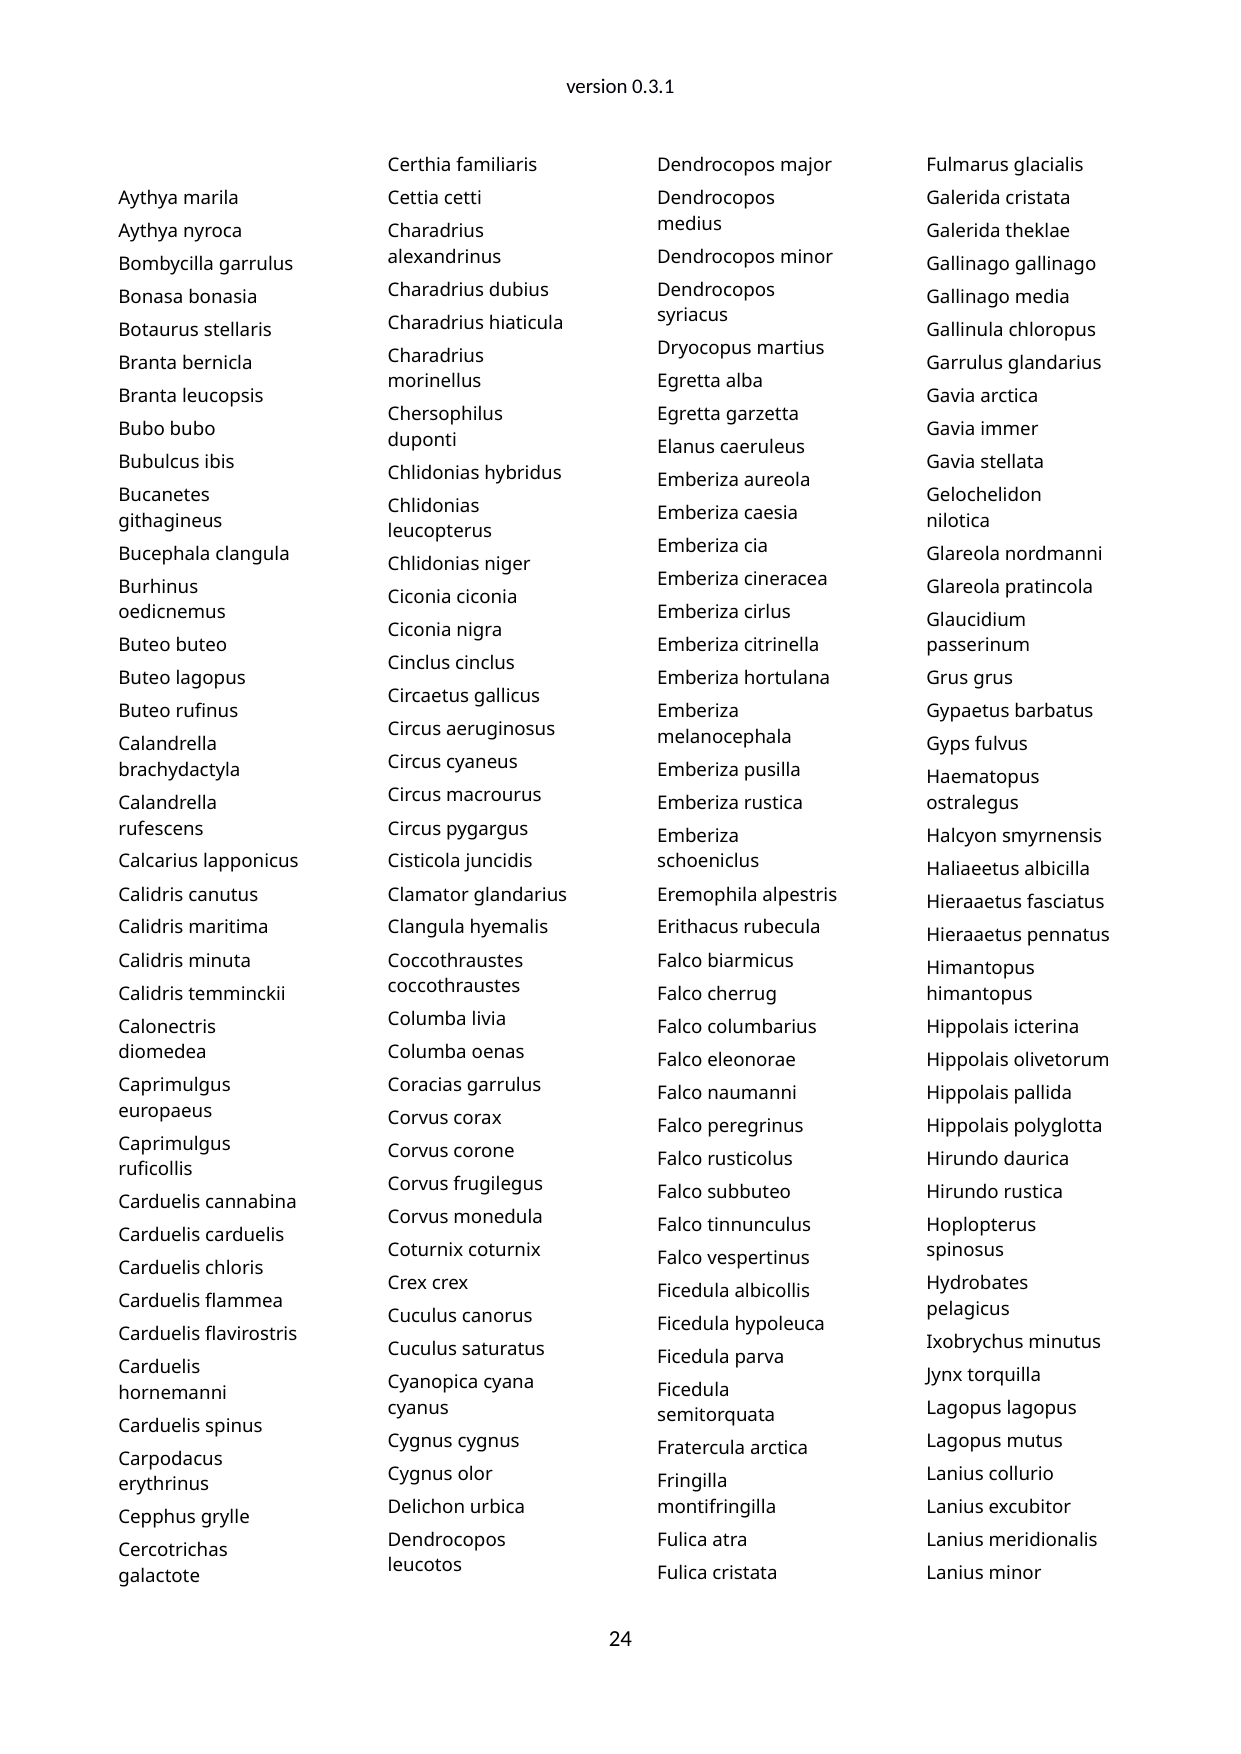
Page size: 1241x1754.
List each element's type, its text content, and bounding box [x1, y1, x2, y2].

table_cell Carduelis spinus [112, 1409, 308, 1441]
table_cell Falco cherrug [651, 976, 847, 1009]
table_cell Circaetus gallicus [382, 679, 577, 712]
table_cell Carduelis cannabina [112, 1185, 308, 1218]
table_cell Gallinago gallinago [920, 247, 1116, 280]
table_cell Cuculus saturatus [382, 1332, 577, 1365]
table_cell Calidris maritima [112, 910, 308, 943]
table_cell Egretta alba [651, 364, 847, 397]
table_cell Emberiza cineracea [651, 562, 847, 595]
table_cell Chersophilus duponti [382, 397, 577, 455]
table_cell Branta leucopsis [112, 379, 308, 412]
table_cell Hippolais pallida [920, 1075, 1116, 1108]
table_cell Cisticola juncidis [382, 844, 577, 877]
table_cell Columba oenas [382, 1035, 577, 1068]
table_cell Circus pygargus [382, 811, 577, 844]
table_cell Falco biarmicus [651, 943, 847, 976]
table_cell Circus macrourus [382, 778, 577, 811]
table_cell Caprimulgus europaeus [112, 1068, 308, 1126]
table_cell Hydrobates pelagicus [920, 1266, 1116, 1324]
table_cell Emberiza caesia [651, 496, 847, 529]
table_cell Carduelis hornemanni [112, 1350, 308, 1408]
table_cell Fulica atra [651, 1523, 847, 1556]
table_cell Fulmarus glacialis [920, 148, 1116, 181]
table_cell Ixobrychus minutus [920, 1324, 1116, 1357]
table_cell Carduelis flammea [112, 1284, 308, 1317]
table_cell Coturnix coturnix [382, 1233, 577, 1266]
table_cell Dendrocopos leucotos [382, 1523, 577, 1581]
table_cell Carpodacus erythrinus [112, 1441, 308, 1500]
table_cell Elanus caeruleus [651, 430, 847, 463]
table_cell Cyanopica cyana cyanus [382, 1365, 577, 1423]
table_cell Ciconia nigra [382, 613, 577, 646]
table_cell Calidris canutus [112, 877, 308, 910]
table_cell Buteo rufinus [112, 694, 308, 727]
table_cell Galerida cristata [920, 181, 1116, 214]
table_cell Gelochelidon nilotica [920, 478, 1116, 536]
table_cell Bucephala clangula [112, 536, 308, 569]
table_cell Branta bernicla [112, 346, 308, 379]
table_cell Falco subbuteo [651, 1174, 847, 1207]
table_cell Lagopus lagopus [920, 1390, 1116, 1423]
table_cell Dryocopus martius [651, 331, 847, 364]
table_cell Bucanetes githagineus [112, 478, 308, 536]
table_cell Charadrius alexandrinus [382, 214, 577, 272]
table_cell [112, 148, 308, 181]
table_cell Glareola nordmanni [920, 536, 1116, 569]
table_cell Gavia immer [920, 412, 1116, 445]
table_cell Hippolais icterina [920, 1009, 1116, 1042]
table_cell Gallinula chloropus [920, 313, 1116, 346]
table_cell Hoplopterus spinosus [920, 1207, 1116, 1266]
table_cell Gallinago media [920, 280, 1116, 313]
table_cell Buteo lagopus [112, 661, 308, 694]
table_cell Fringilla montifringilla [651, 1464, 847, 1522]
table_cell Cygnus olor [382, 1456, 577, 1489]
table_cell Emberiza pusilla [651, 753, 847, 786]
table_cell Falco tinnunculus [651, 1207, 847, 1240]
table_cell Falco columbarius [651, 1009, 847, 1042]
table_cell Columba livia [382, 1002, 577, 1035]
table_cell Clangula hyemalis [382, 910, 577, 943]
table_cell Cercotrichas galactote [112, 1533, 308, 1592]
table_cell Emberiza hortulana [651, 661, 847, 694]
table_cell Dendrocopos major [651, 148, 847, 181]
table_cell Charadrius hiaticula [382, 305, 577, 338]
table_cell Falco naumanni [651, 1075, 847, 1108]
table_cell Buteo buteo [112, 628, 308, 661]
table_cell Caprimulgus ruficollis [112, 1126, 308, 1185]
table_cell Emberiza cirlus [651, 595, 847, 628]
table_cell Delichon urbica [382, 1490, 577, 1522]
table_cell Hirundo rustica [920, 1174, 1116, 1207]
table_cell Gavia arctica [920, 379, 1116, 412]
table_cell Botaurus stellaris [112, 313, 308, 346]
table_cell Carduelis chloris [112, 1251, 308, 1284]
table_cell Lanius excubitor [920, 1490, 1116, 1522]
table_cell Hippolais polyglotta [920, 1108, 1116, 1141]
table_cell Emberiza rustica [651, 786, 847, 818]
table_cell Haliaeetus albicilla [920, 852, 1116, 884]
table_cell Gyps fulvus [920, 727, 1116, 760]
table_cell Fratercula arctica [651, 1431, 847, 1464]
table_cell Erithacus rubecula [651, 910, 847, 943]
table_cell Calandrella brachydactyla [112, 727, 308, 786]
table_cell Ficedula albicollis [651, 1273, 847, 1306]
table_cell Lanius meridionalis [920, 1523, 1116, 1556]
table_cell Emberiza melanocephala [651, 694, 847, 752]
table_cell Glaucidium passerinum [920, 603, 1116, 661]
table_cell Corvus corone [382, 1134, 577, 1167]
table_cell Fulica cristata [651, 1556, 847, 1588]
table_cell Aythya nyroca [112, 214, 308, 247]
table_cell Emberiza cia [651, 529, 847, 562]
table_cell Chlidonias niger [382, 547, 577, 580]
table_cell Jynx torquilla [920, 1358, 1116, 1390]
table_cell Chlidonias leucopterus [382, 488, 577, 547]
table_cell Falco rusticolus [651, 1141, 847, 1174]
table_cell Corvus corax [382, 1101, 577, 1134]
table_cell Himantopus himantopus [920, 951, 1116, 1009]
table_cell Falco peregrinus [651, 1108, 847, 1141]
table_cell Ficedula hypoleuca [651, 1306, 847, 1339]
table_cell Clamator glandarius [382, 877, 577, 910]
table_cell Bombycilla garrulus [112, 247, 308, 280]
table_cell Aythya marila [112, 181, 308, 214]
table_cell Egretta garzetta [651, 397, 847, 430]
table_cell Calidris minuta [112, 943, 308, 976]
table_cell Lanius minor [920, 1556, 1116, 1588]
table_cell Dendrocopos medius [651, 181, 847, 239]
table_cell Cygnus cygnus [382, 1424, 577, 1456]
table_cell Calidris temminckii [112, 976, 308, 1009]
table_cell Circus aeruginosus [382, 712, 577, 745]
table_cell Certhia familiaris [382, 148, 577, 181]
table_cell Charadrius morinellus [382, 338, 577, 397]
table_cell Coracias garrulus [382, 1068, 577, 1101]
table_cell Falco vespertinus [651, 1240, 847, 1273]
table_cell Coccothraustes coccothraustes [382, 943, 577, 1002]
table_cell Emberiza citrinella [651, 628, 847, 661]
table_cell Galerida theklae [920, 214, 1116, 247]
table_cell Carduelis carduelis [112, 1218, 308, 1251]
table_cell Corvus monedula [382, 1200, 577, 1233]
table_cell Gavia stellata [920, 445, 1116, 478]
table_cell Corvus frugilegus [382, 1167, 577, 1200]
table_cell Emberiza aureola [651, 463, 847, 496]
table_cell Ficedula parva [651, 1339, 847, 1372]
table_cell Carduelis flavirostris [112, 1317, 308, 1350]
table_cell Lagopus mutus [920, 1424, 1116, 1456]
table_cell Calcarius lapponicus [112, 844, 308, 877]
table_cell Crex crex [382, 1266, 577, 1299]
table_cell Grus grus [920, 661, 1116, 694]
table_cell Circus cyaneus [382, 745, 577, 778]
table_cell Dendrocopos syriacus [651, 272, 847, 331]
table_cell Eremophila alpestris [651, 877, 847, 910]
table_cell Charadrius dubius [382, 272, 577, 305]
table_cell Garrulus glandarius [920, 346, 1116, 379]
table_cell Hirundo daurica [920, 1141, 1116, 1174]
table_cell Hieraaetus fasciatus [920, 885, 1116, 918]
table_cell Cinclus cinclus [382, 646, 577, 679]
table_cell Halcyon smyrnensis [920, 819, 1116, 852]
table_cell Haematopus ostralegus [920, 760, 1116, 818]
table_cell Chlidonias hybridus [382, 455, 577, 488]
table_cell Emberiza schoeniclus [651, 819, 847, 877]
table_cell Cettia cetti [382, 181, 577, 214]
table_cell Gypaetus barbatus [920, 694, 1116, 727]
table_cell Ficedula semitorquata [651, 1373, 847, 1431]
table_cell Calandrella rufescens [112, 786, 308, 844]
table_cell Falco eleonorae [651, 1042, 847, 1075]
table_cell Lanius collurio [920, 1456, 1116, 1489]
table_cell Bonasa bonasia [112, 280, 308, 313]
table_cell Cuculus canorus [382, 1299, 577, 1332]
table_cell Calonectris diomedea [112, 1009, 308, 1068]
table_cell Hieraaetus pennatus [920, 918, 1116, 951]
table_cell Glareola pratincola [920, 569, 1116, 602]
table_cell Dendrocopos minor [651, 239, 847, 272]
table_cell Bubulcus ibis [112, 445, 308, 478]
table_cell Cepphus grylle [112, 1500, 308, 1533]
table_cell Burhinus oedicnemus [112, 569, 308, 628]
table_cell Ciconia ciconia [382, 580, 577, 613]
table_cell Hippolais olivetorum [920, 1042, 1116, 1075]
table_cell Bubo bubo [112, 412, 308, 445]
